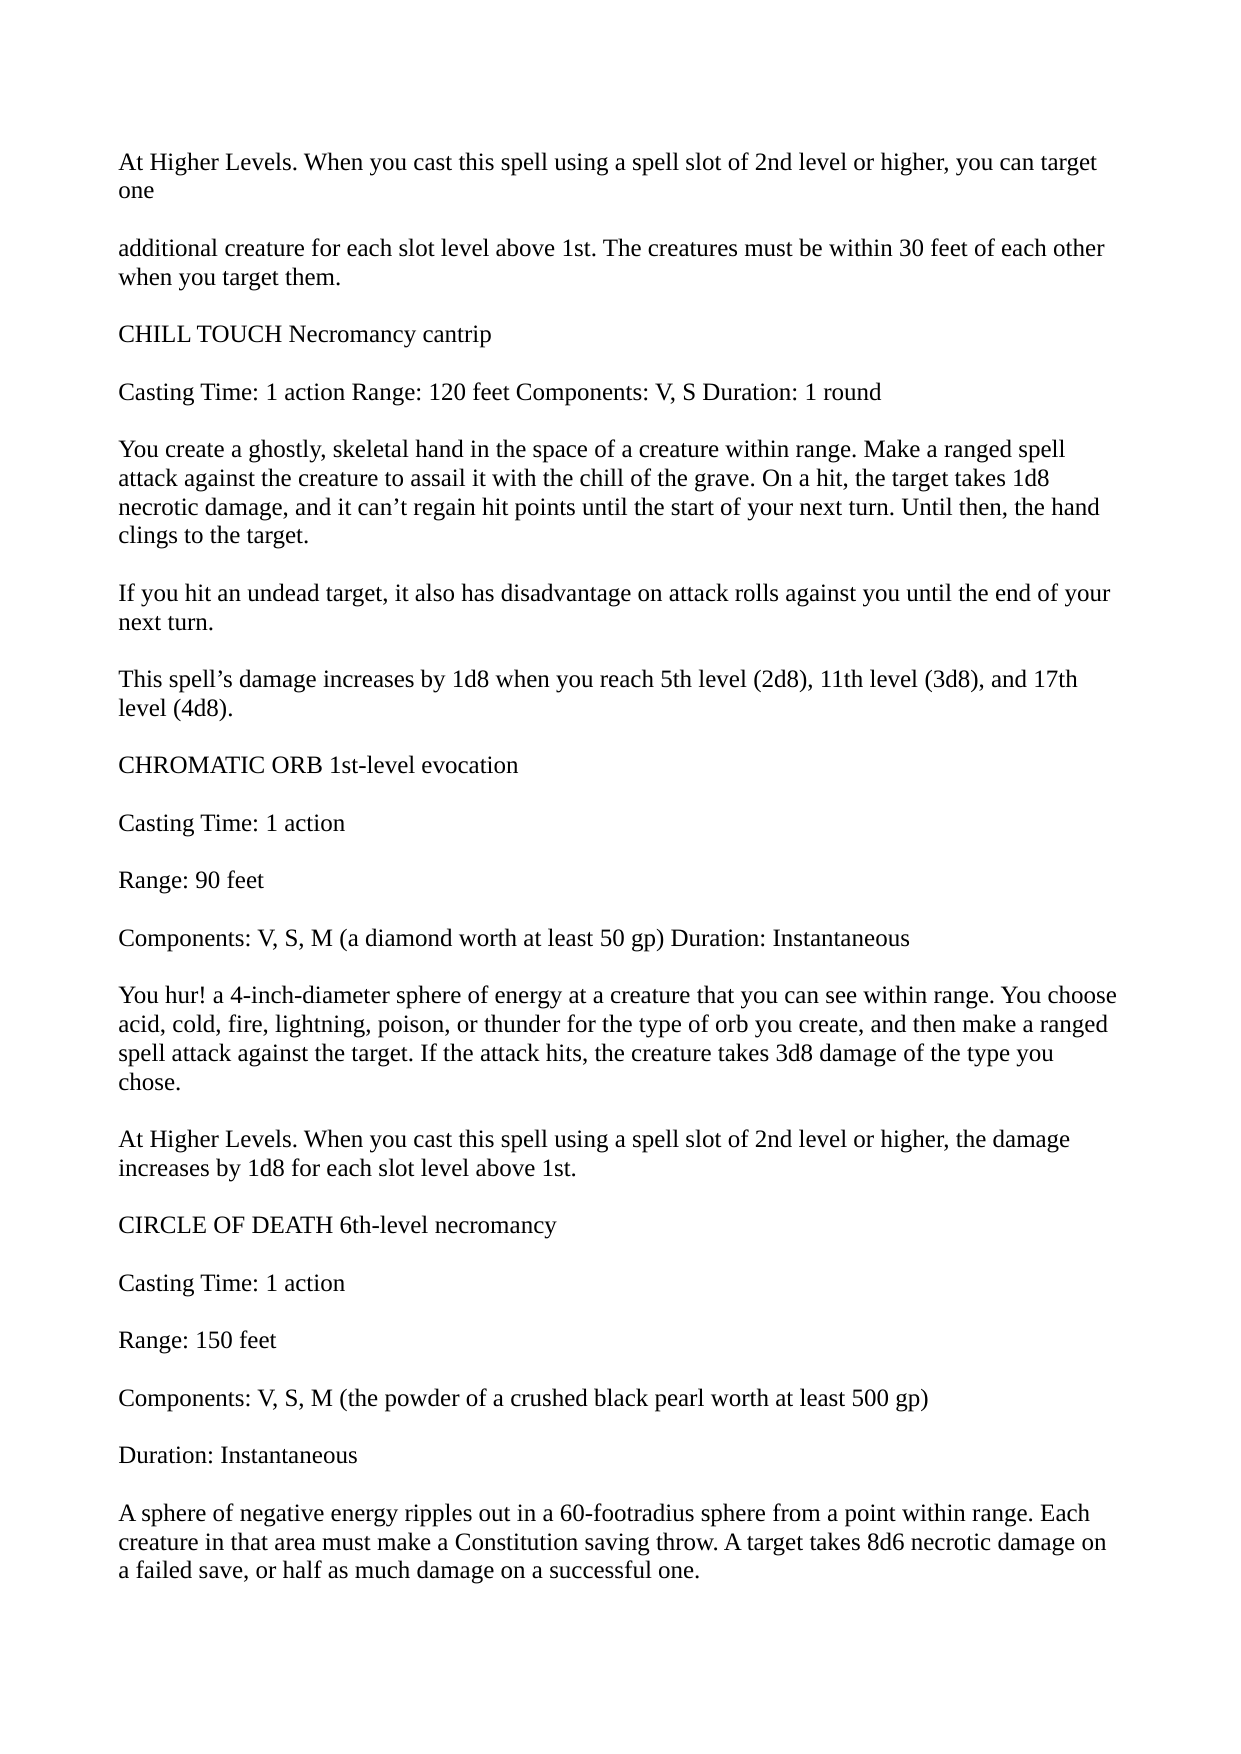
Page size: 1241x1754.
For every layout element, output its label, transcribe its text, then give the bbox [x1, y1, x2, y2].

text You hur! a 4-inch-diameter sphere of energy at a creature that you can see within range. You choose acid, cold, fire, lightning, poison, or thunder for the type of orb you create, and then make a ranged spell attack against the target. If the attack hits, the creature takes 3d8 damage of the type you chose. [118, 981, 1122, 1096]
text Casting Time: 1 action [118, 1268, 1122, 1297]
text Duration: Instantaneous [118, 1441, 1122, 1469]
text At Higher Levels. When you cast this spell using a spell slot of 2nd level or higher, you can target one [118, 147, 1122, 204]
text Components: V, S, M (the powder of a crushed black pearl worth at least 500 gp) [118, 1383, 1122, 1412]
text You create a ghostly, skeletal hand in the space of a creature within range. Make a ranged spell attack against the creature to assail it with the chill of the grave. On a hit, the target takes 1d8 necrotic damage, and it can’t regain hit points until the start of your next turn. Until then, the hand clings to the target. [118, 434, 1122, 549]
text Casting Time: 1 action Range: 120 feet Components: V, S Duration: 1 round [118, 377, 1122, 406]
text A sphere of negative energy ripples out in a 60-footradius sphere from a point within range. Each creature in that area must make a Constitution saving throw. A target takes 8d6 necrotic damage on a failed save, or half as much damage on a successful one. [118, 1498, 1122, 1584]
text Range: 90 feet [118, 866, 1122, 894]
text CHROMATIC ORB 1st-level evocation [118, 751, 1122, 779]
text Components: V, S, M (a diamond worth at least 50 gp) Duration: Instantaneous [118, 923, 1122, 952]
text This spell’s damage increases by 1d8 when you reach 5th level (2d8), 11th level (3d8), and 17th level (4d8). [118, 664, 1122, 722]
text Casting Time: 1 action [118, 808, 1122, 837]
text CHILL TOUCH Necromancy cantrip [118, 319, 1122, 348]
text additional creature for each slot level above 1st. The creatures must be within 30 feet of each other when you target them. [118, 233, 1122, 291]
text At Higher Levels. When you cast this spell using a spell slot of 2nd level or higher, the damage increases by 1d8 for each slot level above 1st. [118, 1124, 1122, 1182]
text Range: 150 feet [118, 1326, 1122, 1354]
text If you hit an undead target, it also has disadvantage on attack rolls against you until the end of your next turn. [118, 578, 1122, 636]
text CIRCLE OF DEATH 6th-level necromancy [118, 1211, 1122, 1239]
